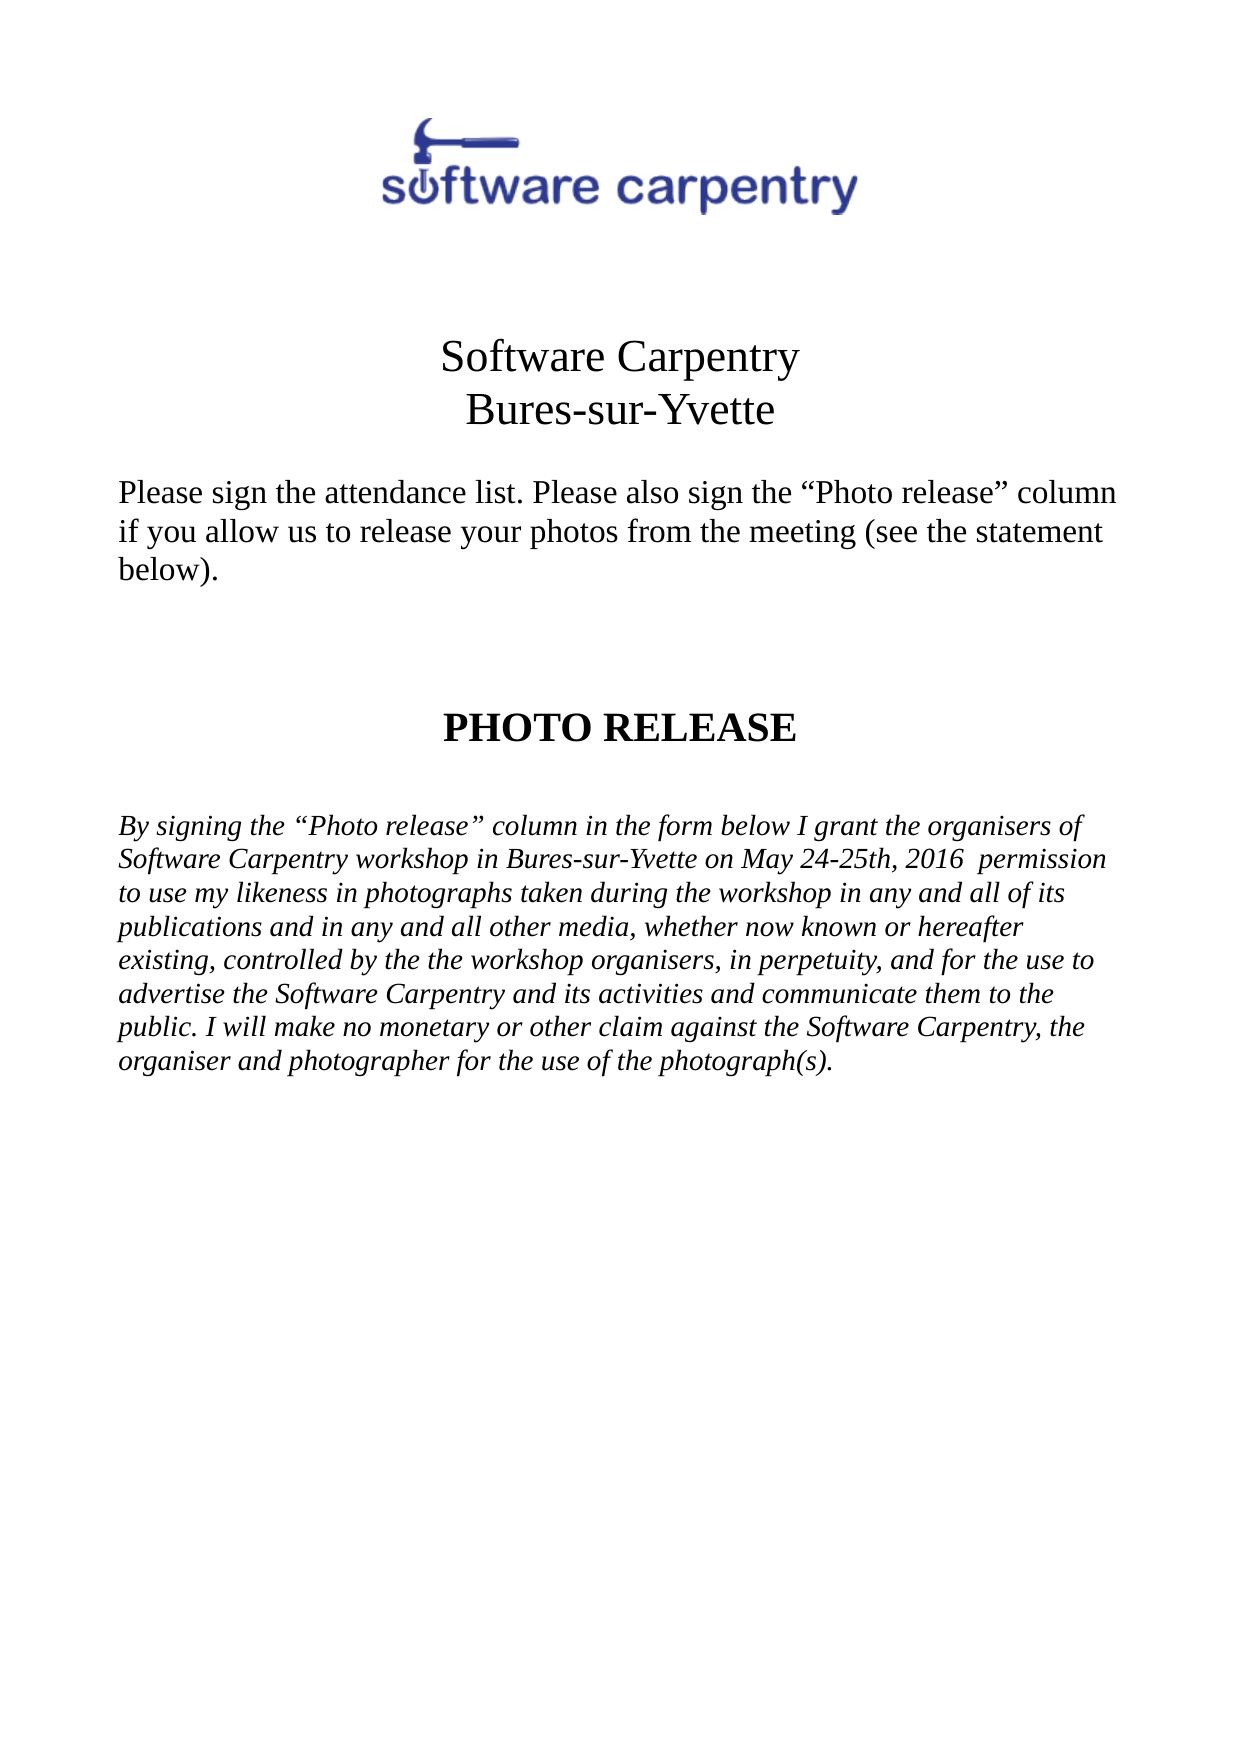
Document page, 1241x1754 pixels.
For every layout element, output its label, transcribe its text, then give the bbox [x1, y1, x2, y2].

text Please sign the attendance list. Please also sign the “Photo release” column if you allow us to release your photos from the meeting (see the statement below). [118, 473, 1122, 588]
text By signing the “Photo release” column in the form below I grant the organisers of Software Carpentry workshop in Bures-sur-Yvette on May 24-25th, 2016 permission to use my likeness in photographs taken during the workshop in any and all of its publications and in any and all other media, whether now known or hereafter existing, controlled by the the workshop organisers, in perpetuity, and for the use to advertise the Software Carpentry and its activities and communicate them to the public. I will make no monetary or other claim against the Software Carpentry, the organiser and photographer for the use of the photograph(s). [118, 808, 1122, 1076]
text PHOTO RELEASE [118, 703, 1122, 751]
picture [382, 118, 858, 215]
text Software Carpentry [118, 329, 1122, 382]
text Bures-sur-Yvette [118, 382, 1122, 434]
